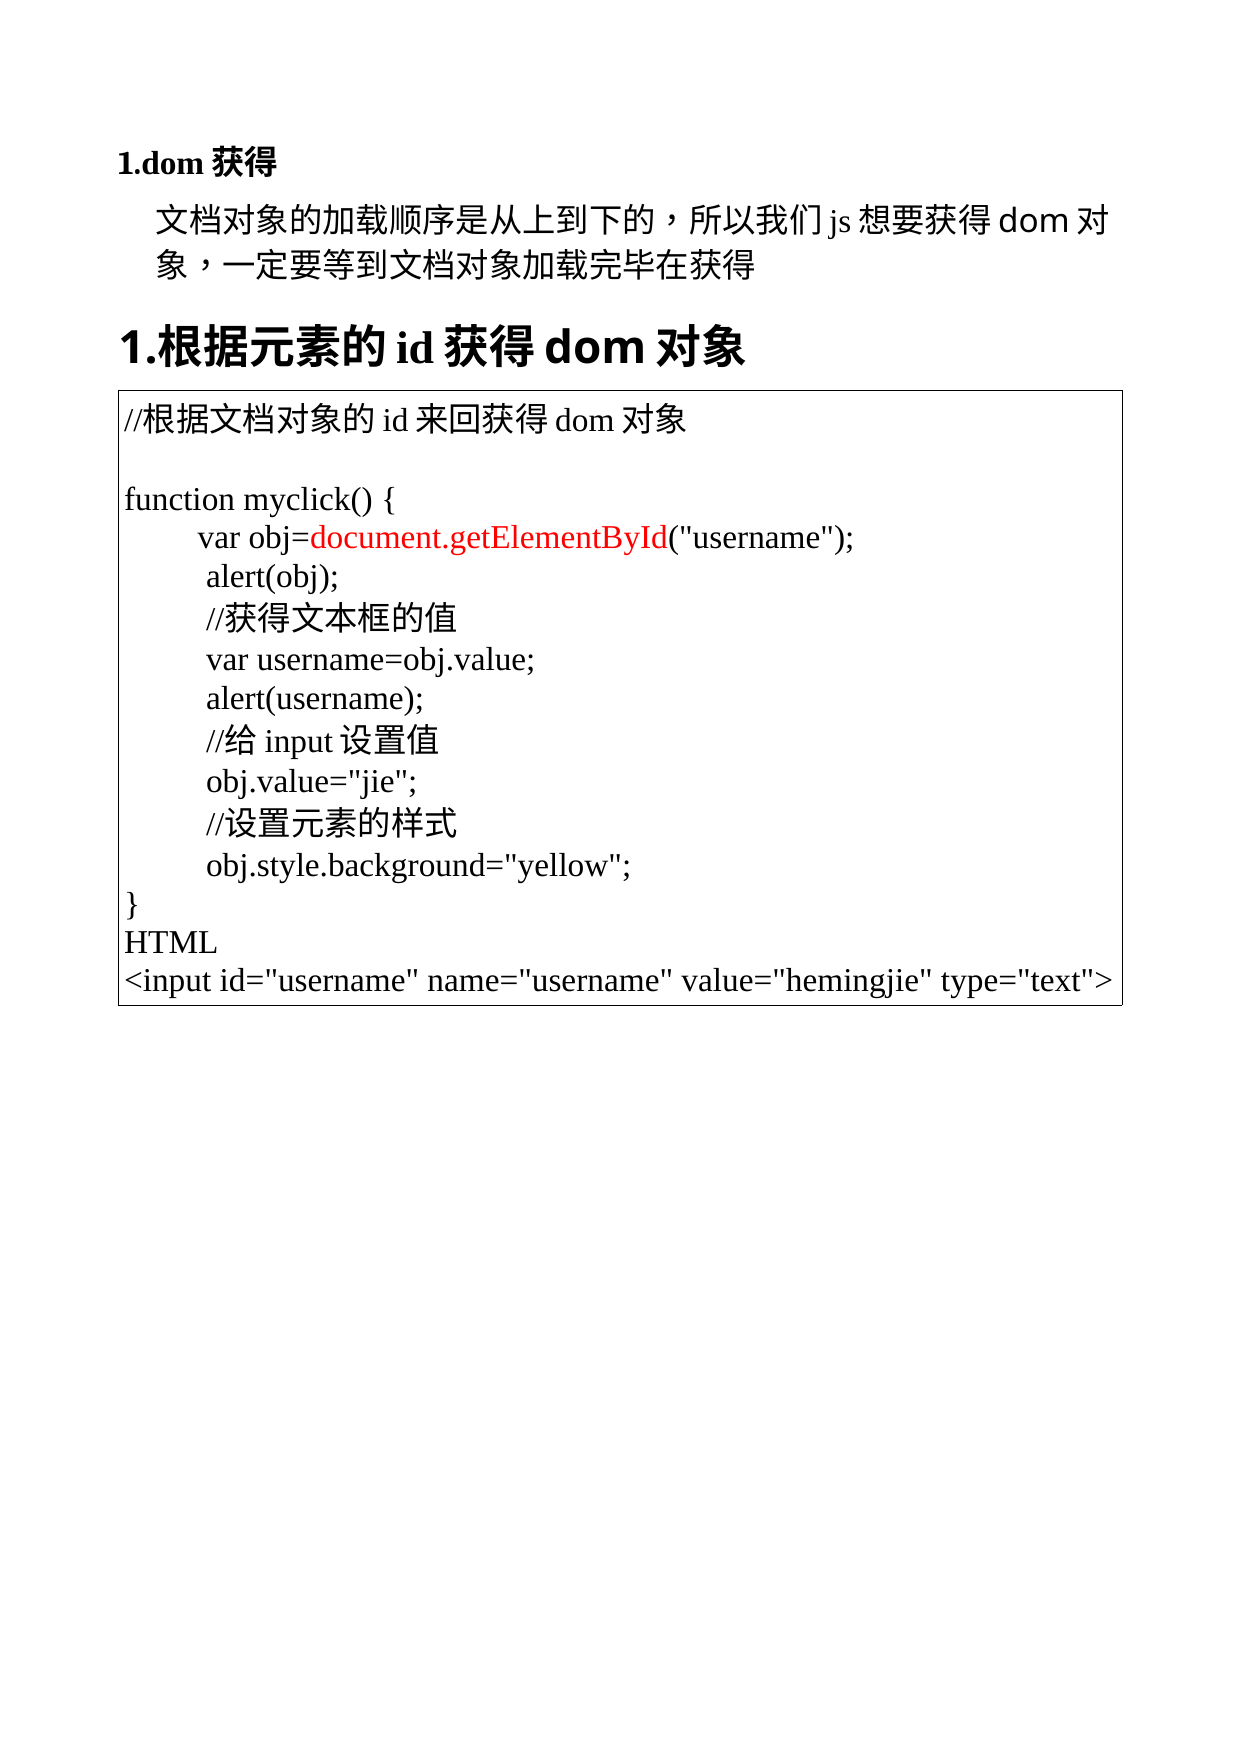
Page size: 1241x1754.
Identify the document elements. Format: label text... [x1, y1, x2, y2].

table_header //根据文档对象的id来回获得dom对象 function myclick() { var obj=document.getElementById("username"); alert(obj); //获得文本框的值 var username=obj.value; alert(username); //给input设置值 obj.value="jie"; //设置元素的样式 obj.style.background="yellow"; } HTML <input id="username" name="username" value="hemingjie" type="text"> [119, 391, 1122, 1004]
subtitle 1.dom获得 [118, 139, 1122, 184]
subtitle 1.根据元素的id获得dom对象 [118, 315, 1122, 377]
text 文档对象的加载顺序是从上到下的，所以我们js想要获得dom对象，一定要等到文档对象加载完毕在获得 [156, 197, 1122, 288]
